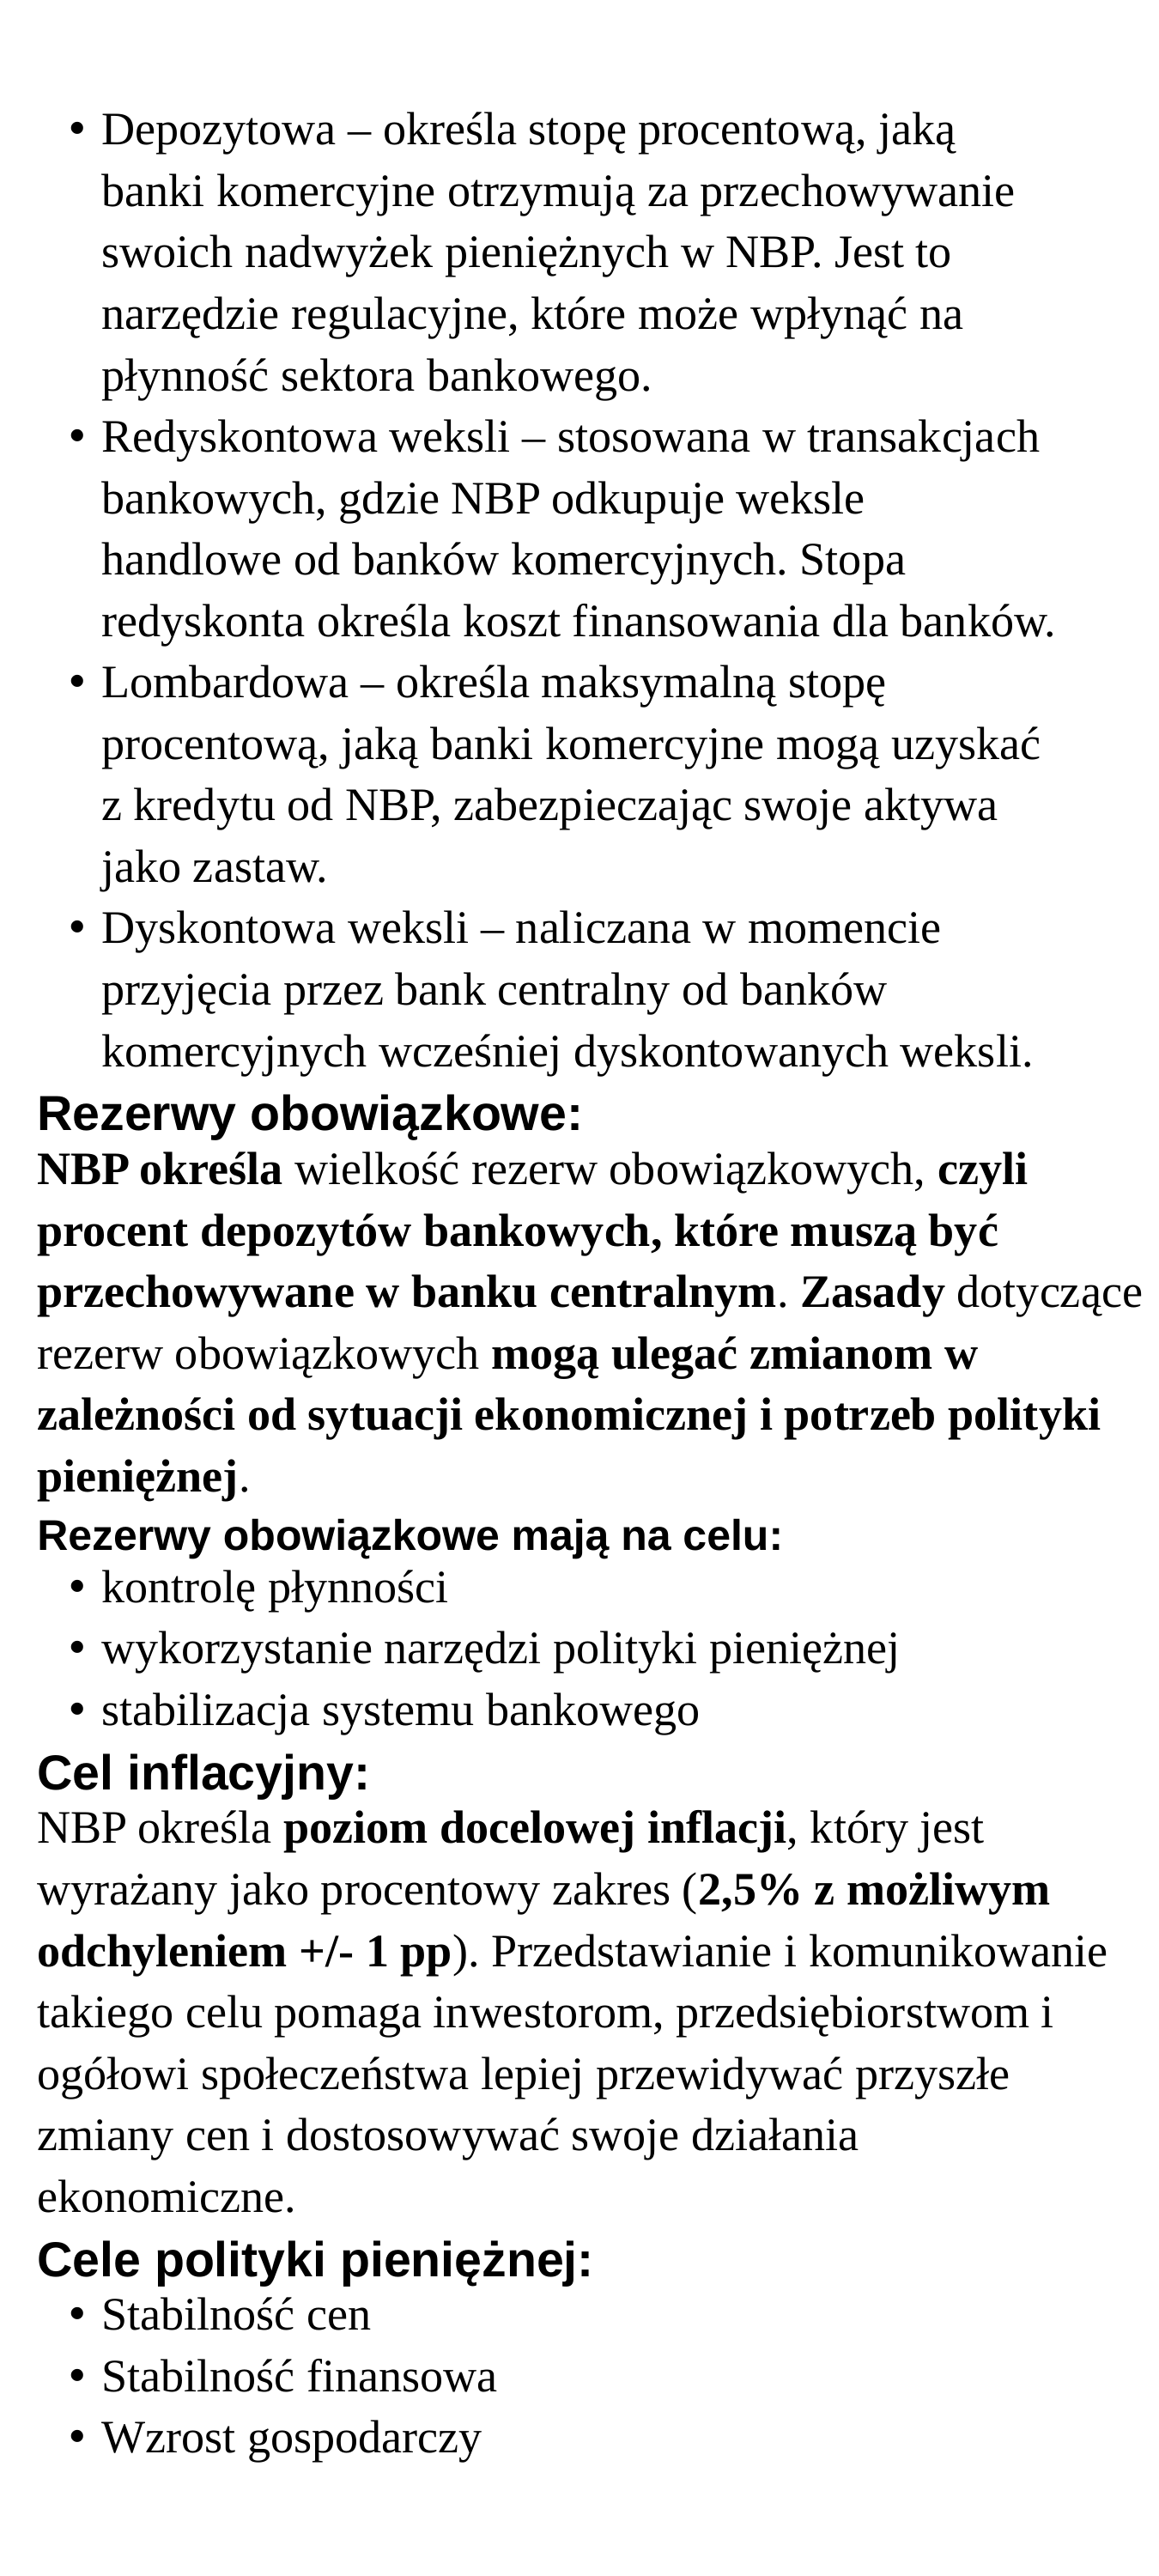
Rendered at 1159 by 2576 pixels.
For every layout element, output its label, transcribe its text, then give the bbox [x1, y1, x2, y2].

text NBP określa poziom docelowej inflacji, który jest wyrażany jako procentowy zakres (2,5% z możliwym odchyleniem +/- 1 pp). Przedstawianie i komunikowanie takiego celu pomaga inwestorom, przedsiębiorstwom i ogółowi społeczeństwa lepiej przewidywać przyszłe zmiany cen i dostosowywać swoje działania ekonomiczne. [37, 1800, 1122, 2222]
list Stabilność finansowa [70, 2348, 1058, 2402]
list stabilizacja systemu bankowego [70, 1682, 1058, 1735]
list Stabilność cen [70, 2287, 1058, 2340]
subtitle Lombardowa – określa maksymalną stopę procentową, jaką banki komercyjne mogą uzyskać z kredytu od NBP, zabezpieczając swoje aktywa jako zastaw. [70, 654, 1058, 892]
subtitle Rezerwy obowiązkowe mają na celu: [37, 1510, 1122, 1559]
list kontrolę płynności [70, 1559, 1058, 1613]
subtitle Rezerwy obowiązkowe: [37, 1084, 1159, 1141]
subtitle NBP określa wielkość rezerw obowiązkowych, czyli procent depozytów bankowych, które muszą być przechowywane w banku centralnym. Zasady dotyczące rezerw obowiązkowych mogą ulegać zmianom w zależności od sytuacji ekonomicznej i potrzeb polityki pieniężnej. [37, 1141, 1159, 1502]
subtitle Cele polityki pieniężnej: [37, 2230, 1159, 2287]
list wykorzystanie narzędzi polityki pieniężnej [70, 1620, 1058, 1674]
subtitle Redyskontowa weksli – stosowana w transakcjach bankowych, gdzie NBP odkupuje weksle handlowe od banków komercyjnych. Stopa redyskonta określa koszt finansowania dla banków. [70, 409, 1058, 647]
subtitle Cel inflacyjny: [37, 1744, 1159, 1800]
list Wzrost gospodarczy [70, 2409, 1058, 2463]
subtitle Dyskontowa weksli – naliczana w momencie przyjęcia przez bank centralny od banków komercyjnych wcześniej dyskontowanych weksli. [70, 900, 1058, 1077]
subtitle Depozytowa – określa stopę procentową, jaką banki komercyjne otrzymują za przechowywanie swoich nadwyżek pieniężnych w NBP. Jest to narzędzie regulacyjne, które może wpłynąć na płynność sektora bankowego. [70, 101, 1058, 401]
